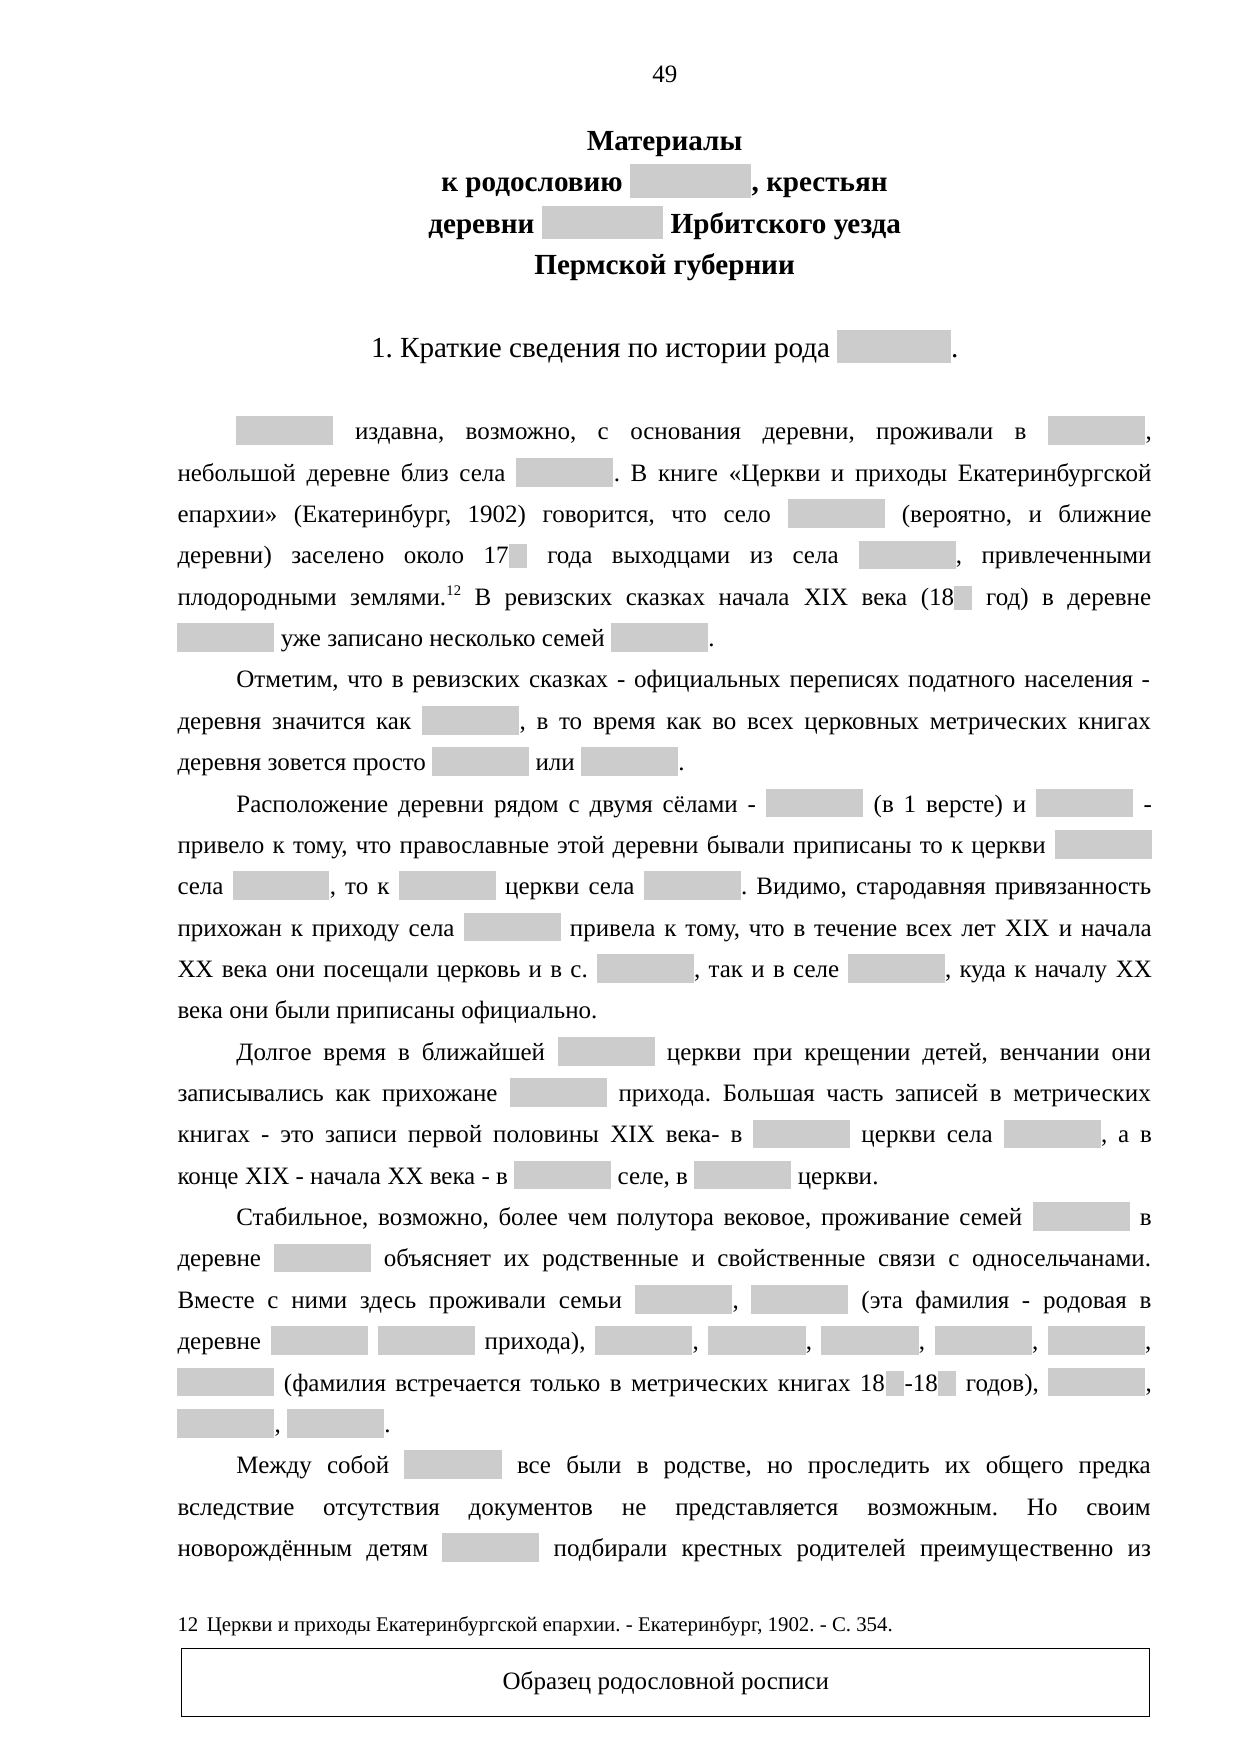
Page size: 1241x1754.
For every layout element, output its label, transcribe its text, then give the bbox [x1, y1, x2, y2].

text Пермской губернии [177, 241, 1152, 283]
text Церкви и приходы Екатеринбургской епархии. - Екатеринбург, 1902. - С. 354. [177, 1612, 1152, 1636]
text 1. Краткие сведения по истории рода &&&&&. [177, 324, 1152, 365]
text деревни &&&&& Ирбитского уезда [177, 200, 1152, 241]
text Материалы [177, 117, 1152, 159]
text Образец родословной росписи [191, 1666, 1140, 1695]
text Между собой &&&&& все были в родстве, но проследить их общего предка вследствие отсутствия документов не представляется возможным. Но своим новорождённым детям &&&&& подбирали крестных родителей преимущественно из [177, 1441, 1152, 1565]
text Долгое время в ближайшей &&&&& церкви при крещении детей, венчании они записывались как прихожане &&&&& прихода. Большая часть записей в метрических книгах - это записи первой половины XIX века- в &&&&& церкви села &&&&&, а в конце XIX - начала XX века - в &&&&& селе, в &&&&& церкви. [177, 1027, 1152, 1192]
text &&&&& издавна, возможно, с основания деревни, проживали в &&&&&, небольшой деревне близ села &&&&&. В книге «Церкви и приходы Екатеринбургской епархии» (Екатеринбург, 1902) говорится, что село &&&&& (вероятно, и ближние деревни) заселено около 17?? года выходцами из села &&&&&, привлеченными плодородными землями. В ревизских сказках начала XIX века (18?? год) в деревне &&&&& уже записано несколько семей &&&&&. [177, 407, 1152, 655]
text Стабильное, возможно, более чем полутора вековое, проживание семей &&&&& в деревне &&&&& объясняет их родственные и свойственные связи с односельчанами. Вместе с ними здесь проживали семьи &&&&&, &&&&& (эта фамилия - родовая в деревне &&&&& &&&&& прихода), &&&&&, &&&&&, &&&&&, &&&&&, &&&&&, &&&&& (фамилия встречается только в метрических книгах 18??-18?? годов), &&&&&, &&&&&, &&&&&. [177, 1192, 1152, 1441]
text Отметим, что в ревизских сказках - официальных переписях податного населения - деревня значится как &&&&&, в то время как во всех церковных метрических книгах деревня зовется просто &&&&& или &&&&&. [177, 655, 1152, 779]
text Расположение деревни рядом с двумя сёлами - &&&&& (в 1 версте) и &&&&& - привело к тому, что православные этой деревни бывали приписаны то к церкви &&&&& села &&&&&, то к &&&&& церкви села &&&&&. Видимо, стародавняя привязанность прихожан к приходу села &&&&& привела к тому, что в течение всех лет XIX и начала XX века они посещали церковь и в с. &&&&&, так и в селе &&&&&, куда к началу XX века они были приписаны официально. [177, 779, 1152, 1027]
text к родословию &&&&&, крестьян [177, 159, 1152, 200]
